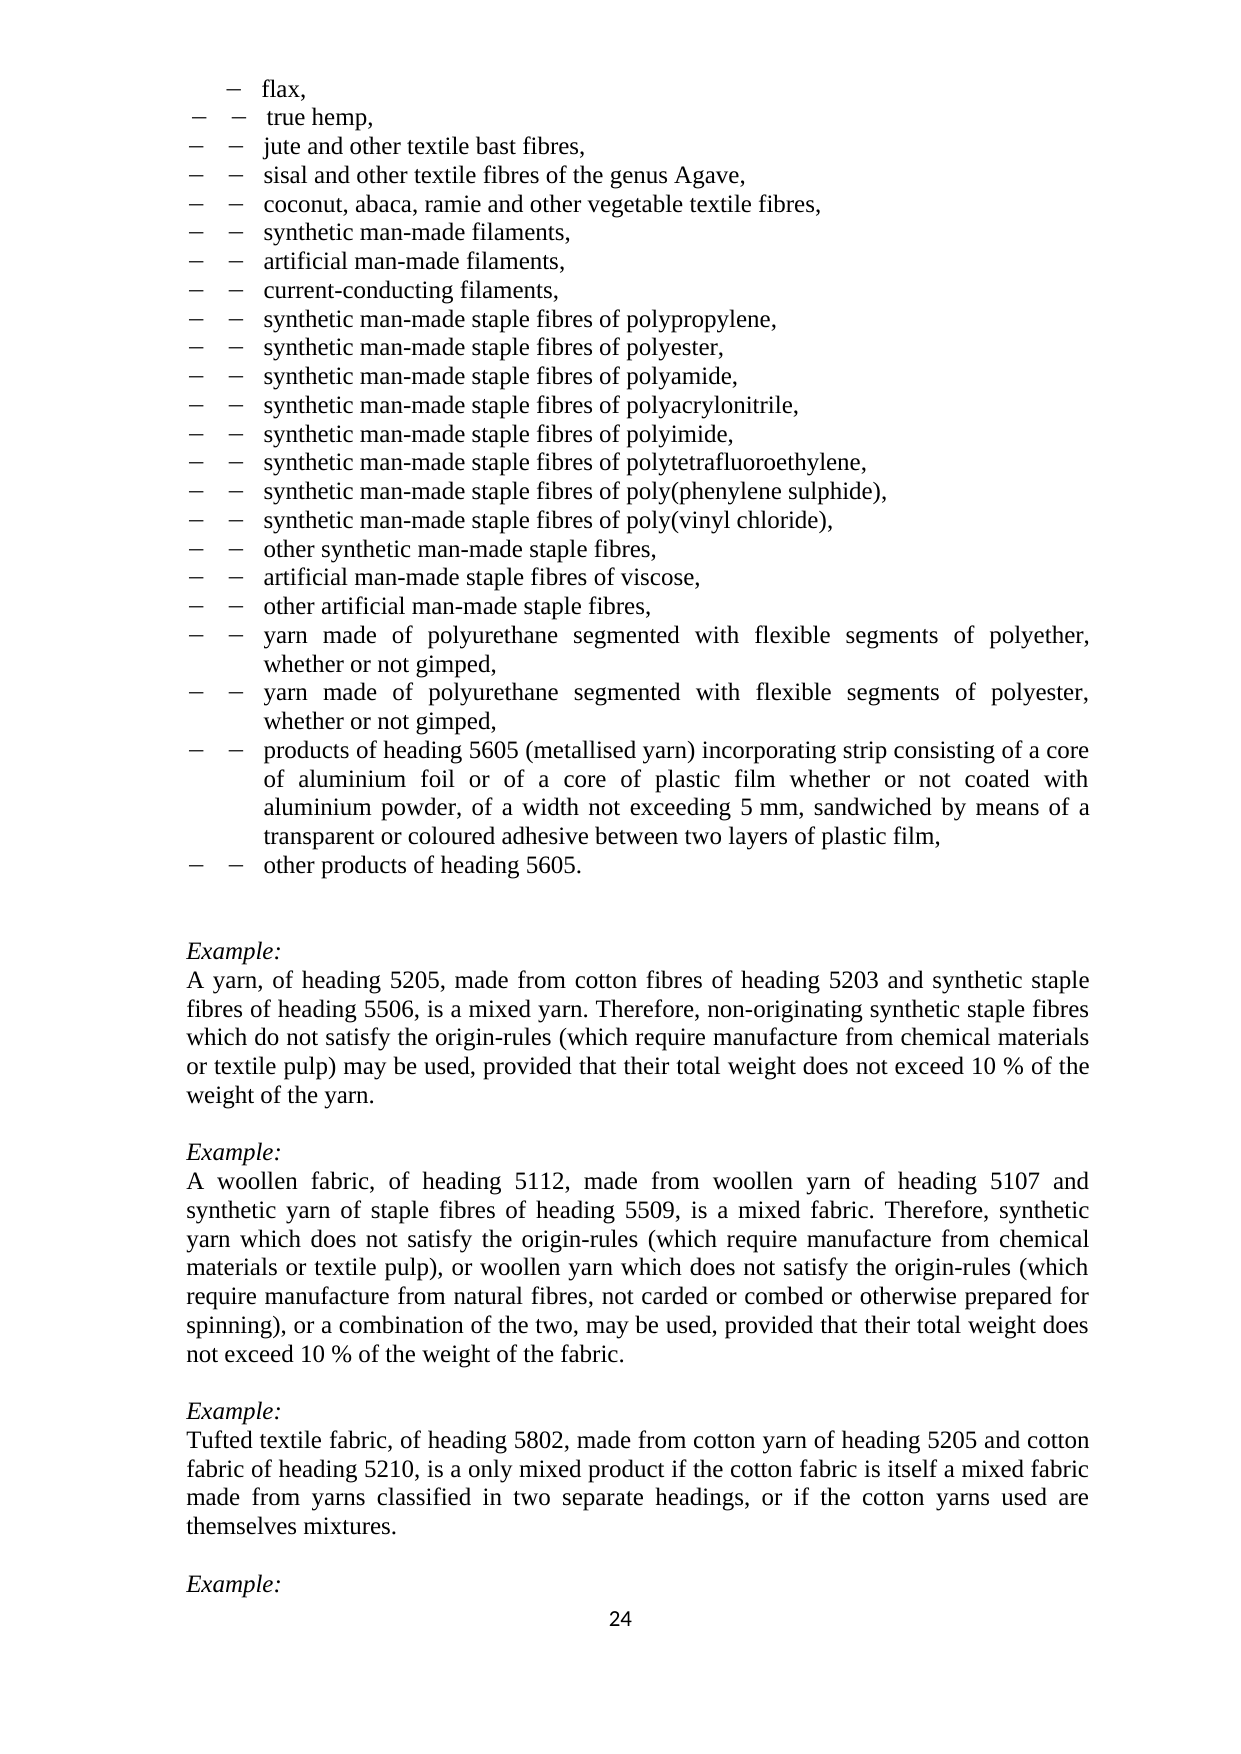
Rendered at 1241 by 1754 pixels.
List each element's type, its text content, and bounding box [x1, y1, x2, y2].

table_header synthetic man-made staple fibres of polytetrafluoroethylene, [188, 448, 1090, 476]
table_header other synthetic man-made staple fibres, [188, 534, 1090, 562]
table_header products of heading 5605 (metallised yarn) incorporating strip consisting of a core of aluminium foil or of a core of plastic film whether or not coated with aluminium powder, of a width not exceeding 5 mm, sandwiched by means of a transparent or coloured adhesive between two layers of plastic film, [188, 735, 1090, 850]
table_header jute and other textile bast fibres, [188, 131, 1090, 160]
table_header flax, [186, 74, 1077, 102]
table_header yarn made of polyurethane segmented with flexible segments of polyether, whether or not gimped, [188, 620, 1090, 677]
table_header [150, 74, 186, 1597]
table_header [186, 103, 191, 131]
table_header synthetic man-made staple fibres of poly(phenylene sulphide), [188, 476, 1090, 505]
table_header synthetic man-made staple fibres of poly(vinyl chloride), [188, 505, 1090, 534]
table_header synthetic man-made staple fibres of polyacrylonitrile, [188, 390, 1090, 419]
table_header coconut, abaca, ramie and other vegetable textile fibres, [188, 189, 1090, 217]
table_header other artificial man-made staple fibres, [188, 591, 1090, 620]
table_header synthetic man-made staple fibres of polyester, [188, 333, 1090, 361]
table_header artificial man-made filaments, [188, 246, 1090, 275]
table_header synthetic man-made staple fibres of polypropylene, [188, 304, 1090, 332]
table_header artificial man-made staple fibres of viscose, [188, 563, 1090, 591]
table_header current-conducting filaments, [188, 275, 1090, 304]
table_header Example: A yarn, of heading 5205, made from cotton fibres of heading 5203 and synthetic staple fibres of heading 5506, is a mixed yarn. Therefore, non-originating synthetic staple fibres which do not satisfy the origin-rules (which require manufacture from chemical materials or textile pulp) may be used, provided that their total weight does not exceed 10 % of the weight of the yarn. Example: A woollen fabric, of heading 5112, made from woollen yarn of heading 5107 and synthetic yarn of staple fibres of heading 5509, is a mixed fabric. Therefore, synthetic yarn which does not satisfy the origin-rules (which require manufacture from chemical materials or textile pulp), or woollen yarn which does not satisfy the origin-rules (which require manufacture from natural fibres, not carded or combed or otherwise prepared for spinning), or a combination of the two, may be used, provided that their total weight does not exceed 10 % of the weight of the fabric. Example: Tufted textile fabric, of heading 5802, made from cotton yarn of heading 5205 and cotton fabric of heading 5210, is a only mixed product if the cotton fabric is itself a mixed fabric made from yarns classified in two separate headings, or if the cotton yarns used are themselves mixtures. Example: [186, 936, 1090, 1597]
table_header yarn made of polyurethane segmented with flexible segments of polyester, whether or not gimped, [188, 678, 1090, 735]
table_header true hemp, [191, 103, 1090, 131]
table_header synthetic man-made staple fibres of polyamide, [188, 361, 1090, 390]
table_header synthetic man-made filaments, [188, 218, 1090, 246]
table_header sisal and other textile fibres of the genus Agave, [188, 160, 1090, 189]
table_header other products of heading 5605. [188, 850, 1090, 936]
table_header synthetic man-made staple fibres of polyimide, [188, 419, 1090, 447]
